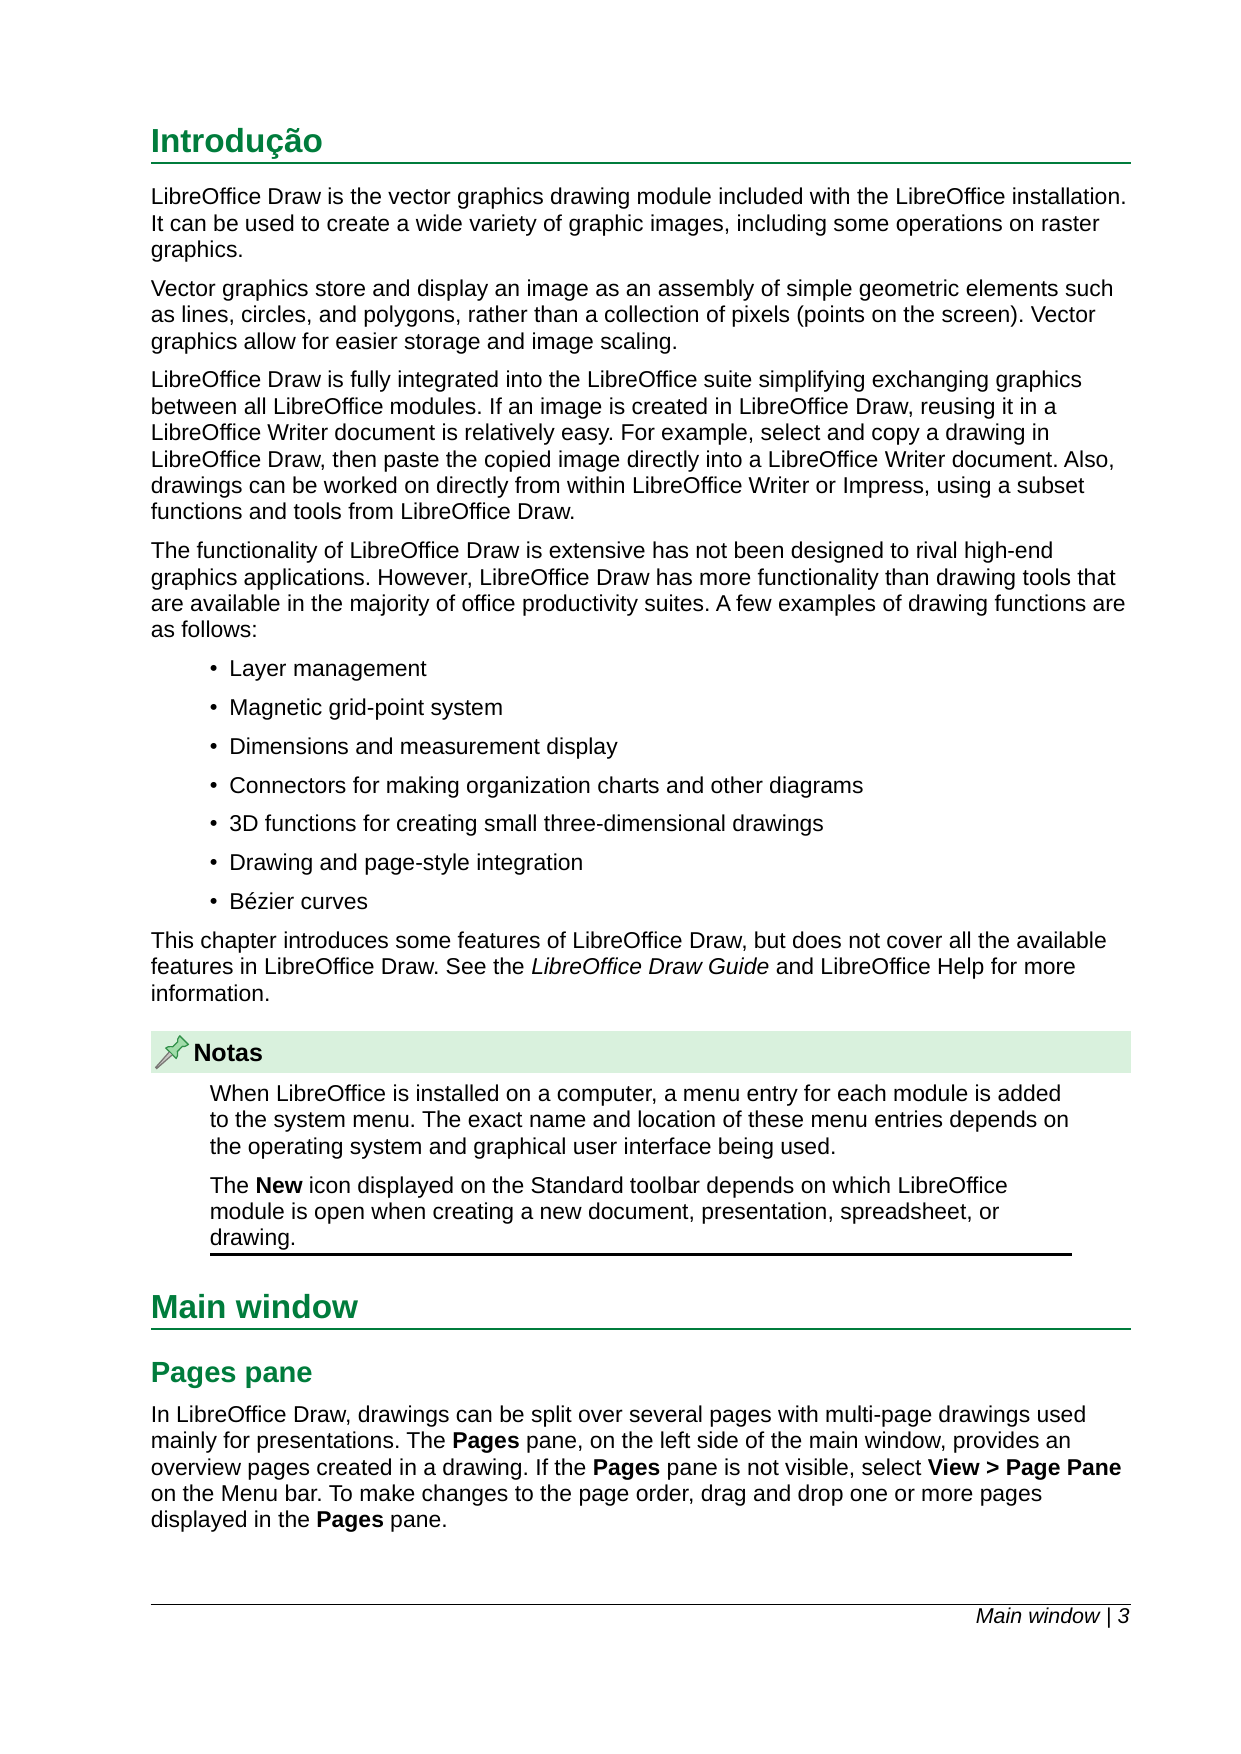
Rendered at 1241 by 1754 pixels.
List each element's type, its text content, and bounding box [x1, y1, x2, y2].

list Magnetic grid-point system [209, 694, 1131, 720]
text In LibreOffice Draw, drawings can be split over several pages with multi-page drawings used mainly for presentations. The Pages pane, on the left side of the main window, provides an overview pages created in a drawing. If the Pages pane is not visible, select View > Page Pane on the Menu bar. To make changes to the page order, drag and drop one or more pages displayed in the Pages pane. [151, 1401, 1131, 1533]
text This chapter introduces some features of LibreOffice Draw, but does not cover all the available features in LibreOffice Draw. See the LibreOffice Draw Guide and LibreOffice Help for more information. [151, 927, 1131, 1006]
list Layer management [209, 655, 1131, 681]
subtitle Notas [193, 1031, 1131, 1073]
list Drawing and page-style integration [209, 849, 1131, 876]
text The New icon displayed on the Standard toolbar depends on which LibreOffice module is open when creating a new document, presentation, spreadsheet, or drawing. [209, 1172, 1072, 1256]
text When LibreOffice is installed on a computer, a menu entry for each module is added to the system menu. The exact name and location of these menu entries depends on the operating system and graphical user interface being used. [209, 1080, 1072, 1159]
subtitle Pages pane [151, 1355, 1131, 1389]
text LibreOffice Draw is fully integrated into the LibreOffice suite simplifying exchanging graphics between all LibreOffice modules. If an image is created in LibreOffice Draw, reusing it in a LibreOffice Writer document is relatively easy. For example, select and copy a drawing in LibreOffice Draw, then paste the copied image directly into a LibreOffice Writer document. Also, drawings can be worked on directly from within LibreOffice Writer or Impress, using a subset functions and tools from LibreOffice Draw. [151, 366, 1131, 524]
list 3D functions for creating small three-dimensional drawings [209, 810, 1131, 837]
subtitle Main window [151, 1287, 1131, 1328]
list The functionality of LibreOffice Draw is extensive has not been designed to rival high-end graphics applications. However, LibreOffice Draw has more functionality than drawing tools that are available in the majority of office productivity suites. A few examples of drawing functions are as follows: [151, 537, 1131, 642]
list Dimensions and measurement display [209, 733, 1131, 759]
list Connectors for making organization charts and other diagrams [209, 772, 1131, 798]
text Vector graphics store and display an image as an assembly of simple geometric elements such as lines, circles, and polygons, rather than a collection of pixels (points on the screen). Vector graphics allow for easier storage and image scaling. [151, 275, 1131, 354]
list Bézier curves [209, 888, 1131, 914]
subtitle Introdução [151, 121, 1131, 162]
text LibreOffice Draw is the vector graphics drawing module included with the LibreOffice installation. It can be used to create a wide variety of graphic images, including some operations on raster graphics. [151, 183, 1131, 262]
